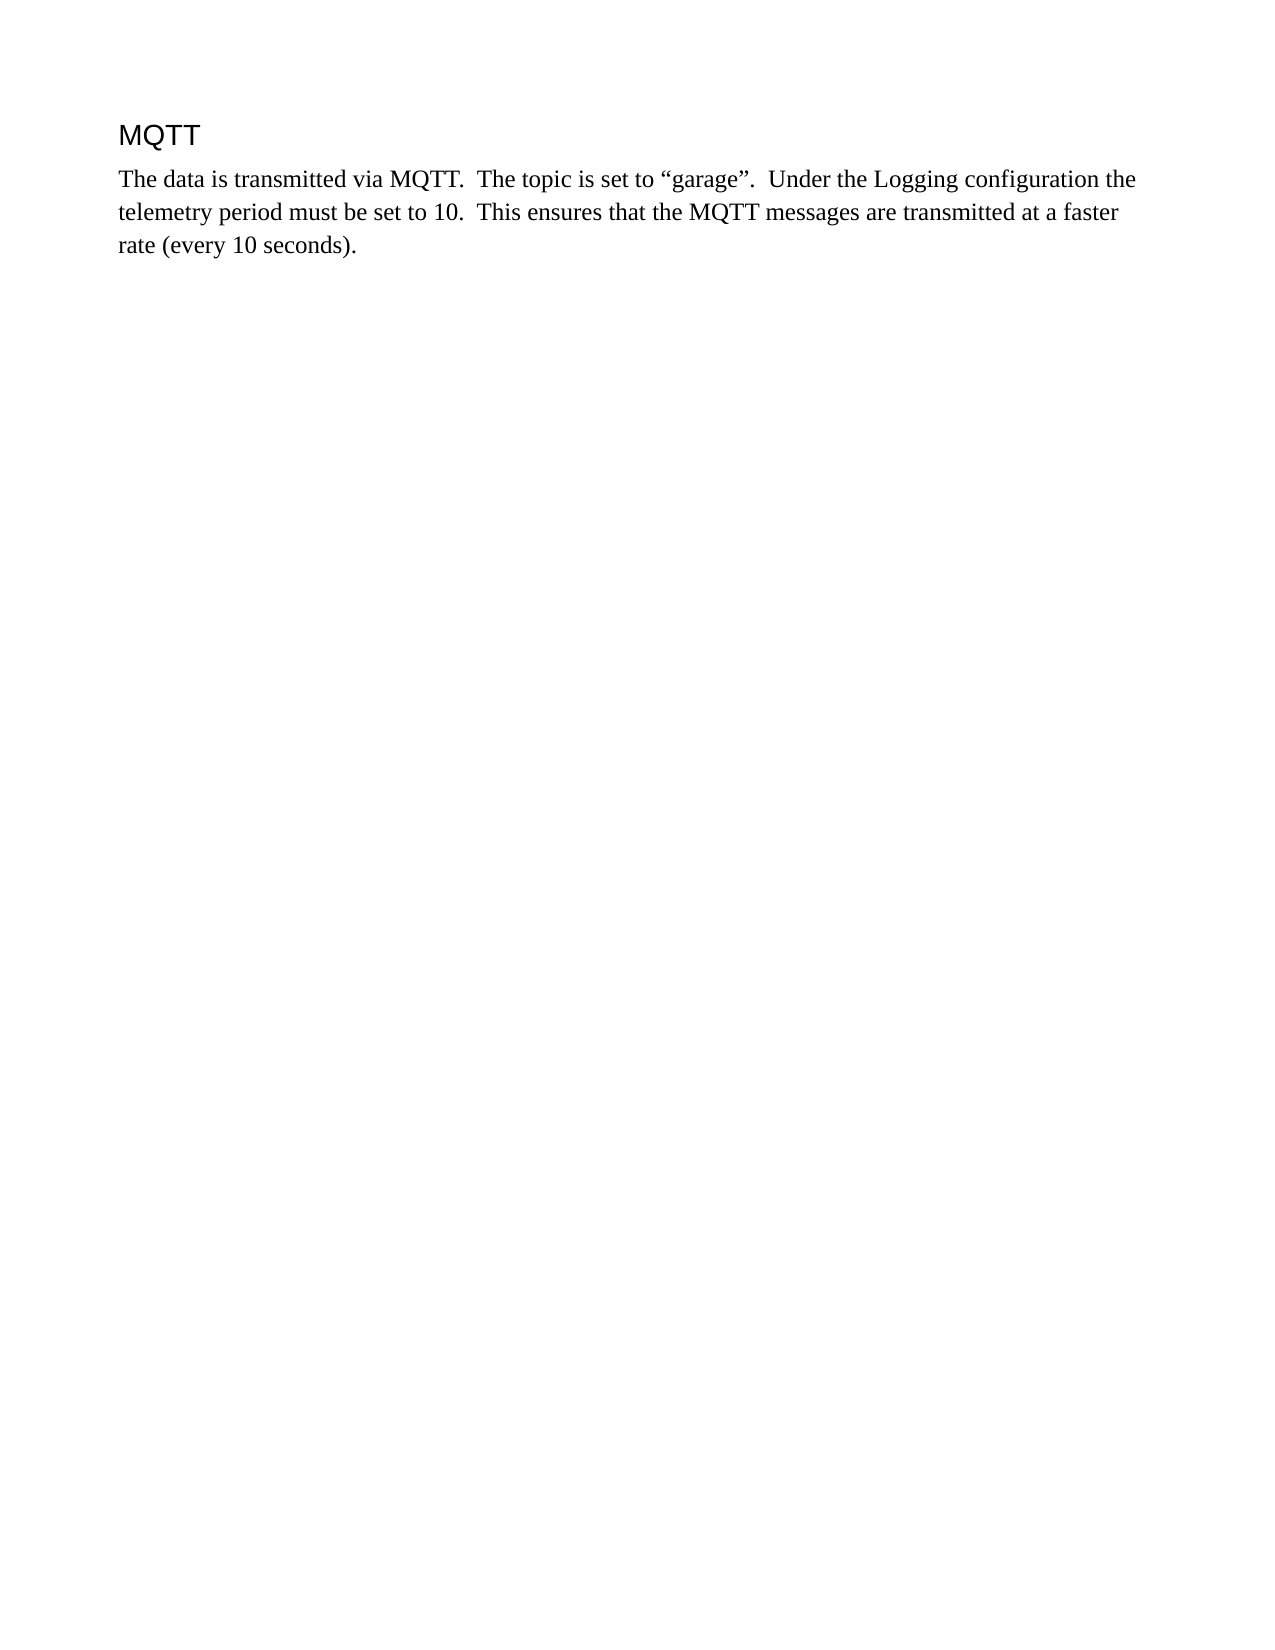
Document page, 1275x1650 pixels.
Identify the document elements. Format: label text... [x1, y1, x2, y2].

subtitle MQTT [118, 118, 1157, 152]
text The data is transmitted via MQTT. The topic is set to “garage”. Under the Logging configuration the telemetry period must be set to 10. This ensures that the MQTT messages are transmitted at a faster rate (every 10 seconds). [118, 164, 1157, 259]
